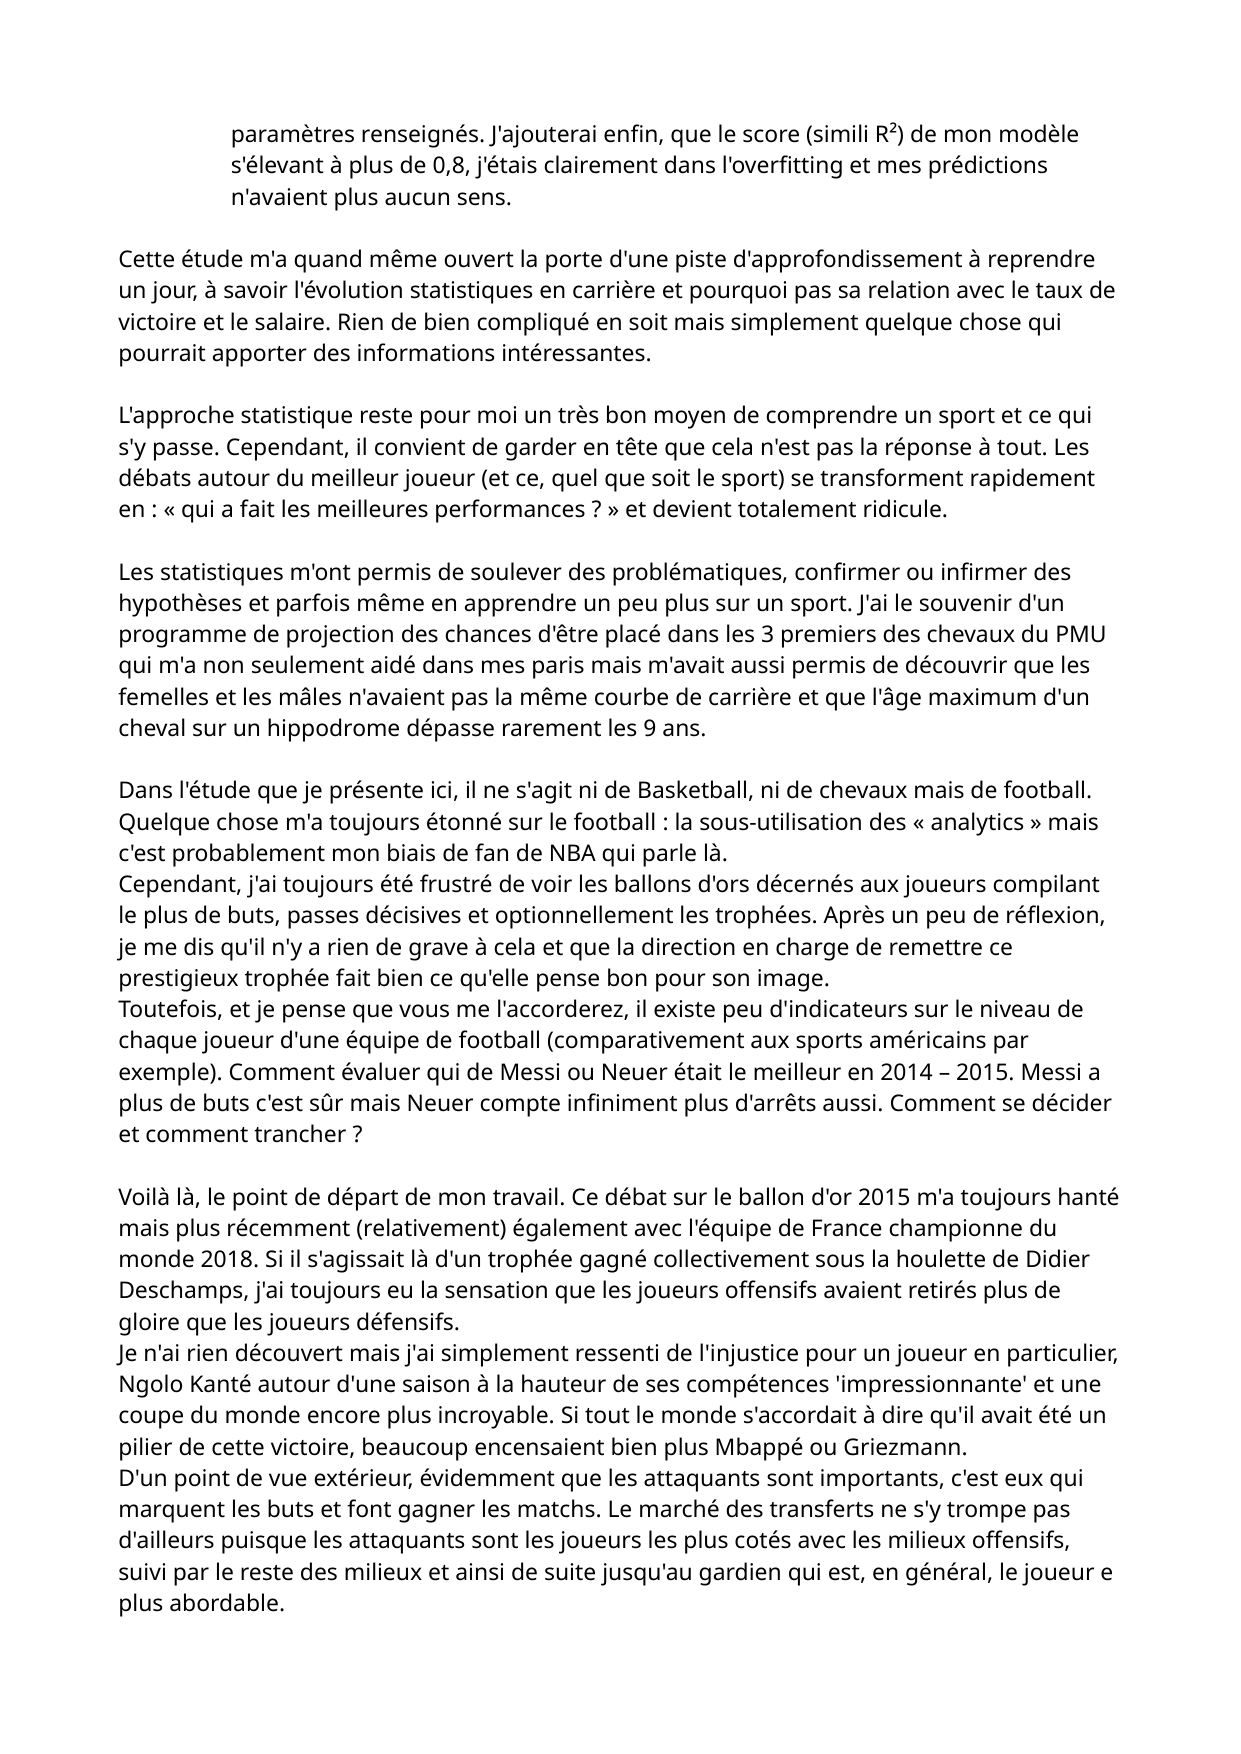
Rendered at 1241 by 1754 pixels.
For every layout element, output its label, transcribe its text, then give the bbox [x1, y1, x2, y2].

text Voilà là, le point de départ de mon travail. Ce débat sur le ballon d'or 2015 m'a toujours hanté mais plus récemment (relativement) également avec l'équipe de France championne du monde 2018. Si il s'agissait là d'un trophée gagné collectivement sous la houlette de Didier Deschamps, j'ai toujours eu la sensation que les joueurs offensifs avaient retirés plus de gloire que les joueurs défensifs. [118, 1181, 1122, 1337]
text Dans l'étude que je présente ici, il ne s'agit ni de Basketball, ni de chevaux mais de football. Quelque chose m'a toujours étonné sur le football : la sous-utilisation des « analytics » mais c'est probablement mon biais de fan de NBA qui parle là. [118, 774, 1122, 868]
text Cette étude m'a quand même ouvert la porte d'une piste d'approfondissement à reprendre un jour, à savoir l'évolution statistiques en carrière et pourquoi pas sa relation avec le taux de victoire et le salaire. Rien de bien compliqué en soit mais simplement quelque chose qui pourrait apporter des informations intéressantes. [118, 243, 1122, 368]
text Les statistiques m'ont permis de soulever des problématiques, confirmer ou infirmer des hypothèses et parfois même en apprendre un peu plus sur un sport. J'ai le souvenir d'un programme de projection des chances d'être placé dans les 3 premiers des chevaux du PMU qui m'a non seulement aidé dans mes paris mais m'avait aussi permis de découvrir que les femelles et les mâles n'avaient pas la même courbe de carrière et que l'âge maximum d'un cheval sur un hippodrome dépasse rarement les 9 ans. [118, 556, 1122, 743]
text D'un point de vue extérieur, évidemment que les attaquants sont importants, c'est eux qui marquent les buts et font gagner les matchs. Le marché des transferts ne s'y trompe pas d'ailleurs puisque les attaquants sont les joueurs les plus cotés avec les milieux offensifs, suivi par le reste des milieux et ainsi de suite jusqu'au gardien qui est, en général, le joueur e plus abordable. [118, 1462, 1122, 1618]
text Je n'ai rien découvert mais j'ai simplement ressenti de l'injustice pour un joueur en particulier, Ngolo Kanté autour d'une saison à la hauteur de ses compétences 'impressionnante' et une coupe du monde encore plus incroyable. Si tout le monde s'accordait à dire qu'il avait été un pilier de cette victoire, beaucoup encensaient bien plus Mbappé ou Griezmann. [118, 1337, 1122, 1462]
list paramètres renseignés. J'ajouterai enfin, que le score (simili R²) de mon modèle s'élevant à plus de 0,8, j'étais clairement dans l'overfitting et mes prédictions n'avaient plus aucun sens. [193, 118, 1122, 212]
text Toutefois, et je pense que vous me l'accorderez, il existe peu d'indicateurs sur le niveau de chaque joueur d'une équipe de football (comparativement aux sports américains par exemple). Comment évaluer qui de Messi ou Neuer était le meilleur en 2014 – 2015. Messi a plus de buts c'est sûr mais Neuer compte infiniment plus d'arrêts aussi. Comment se décider et comment trancher ? [118, 993, 1122, 1149]
text Cependant, j'ai toujours été frustré de voir les ballons d'ors décernés aux joueurs compilant le plus de buts, passes décisives et optionnellement les trophées. Après un peu de réflexion, je me dis qu'il n'y a rien de grave à cela et que la direction en charge de remettre ce prestigieux trophée fait bien ce qu'elle pense bon pour son image. [118, 868, 1122, 993]
text L'approche statistique reste pour moi un très bon moyen de comprendre un sport et ce qui s'y passe. Cependant, il convient de garder en tête que cela n'est pas la réponse à tout. Les débats autour du meilleur joueur (et ce, quel que soit le sport) se transforment rapidement en : « qui a fait les meilleures performances ? » et devient totalement ridicule. [118, 399, 1122, 524]
